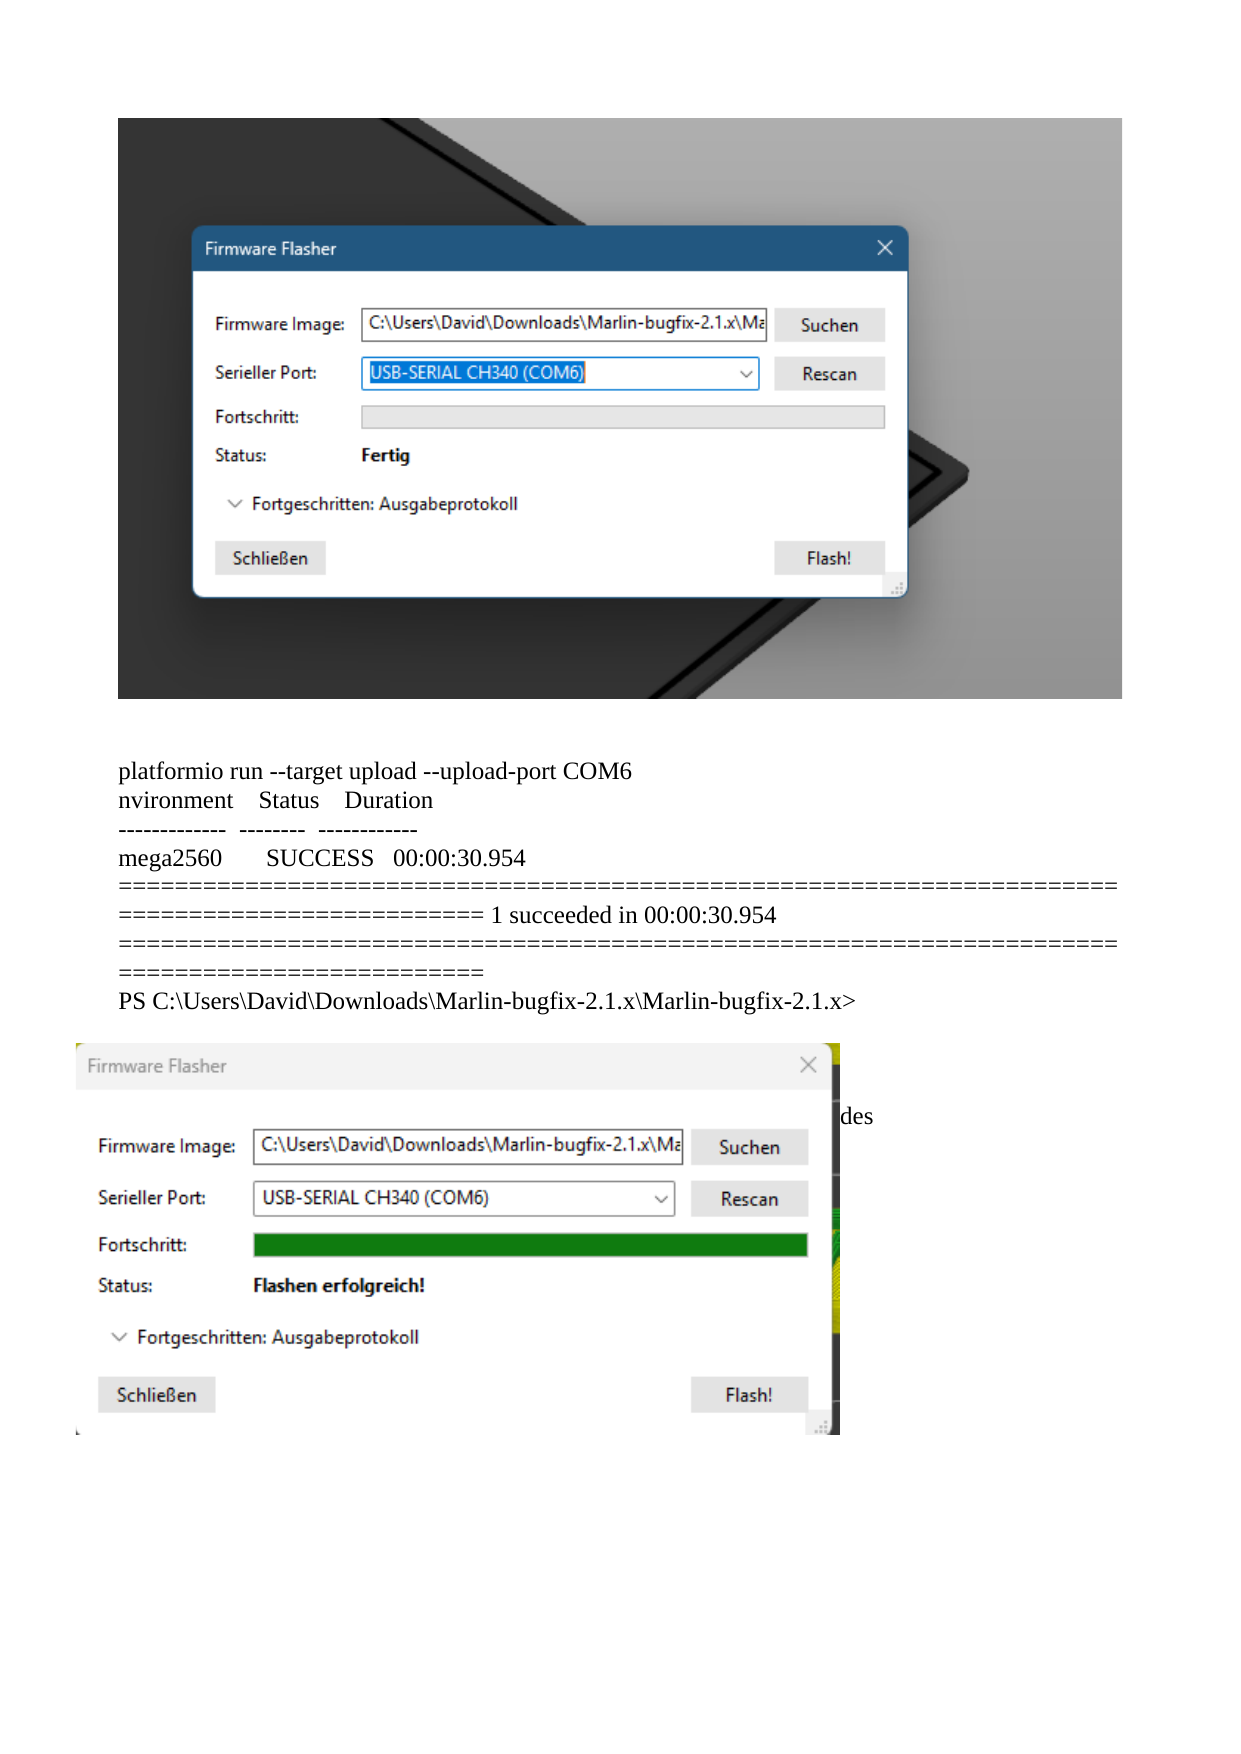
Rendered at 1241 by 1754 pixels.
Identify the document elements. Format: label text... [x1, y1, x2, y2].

text mega2560 SUCCESS 00:00:30.954 [118, 843, 1122, 871]
picture [118, 118, 1123, 699]
text ------------- -------- ------------ [118, 814, 1122, 843]
text nvironment Status Duration [118, 785, 1122, 814]
text platformio run --target upload --upload-port COM6 [118, 756, 1122, 785]
text ================================================================================================= 1 succeeded in 00:00:30.954 ================================================================================================= [118, 871, 1122, 986]
text des [840, 1101, 1122, 1130]
text PS C:\Users\David\Downloads\Marlin-bugfix-2.1.x\Marlin-bugfix-2.1.x> [118, 986, 1122, 1015]
picture [75, 1043, 840, 1435]
